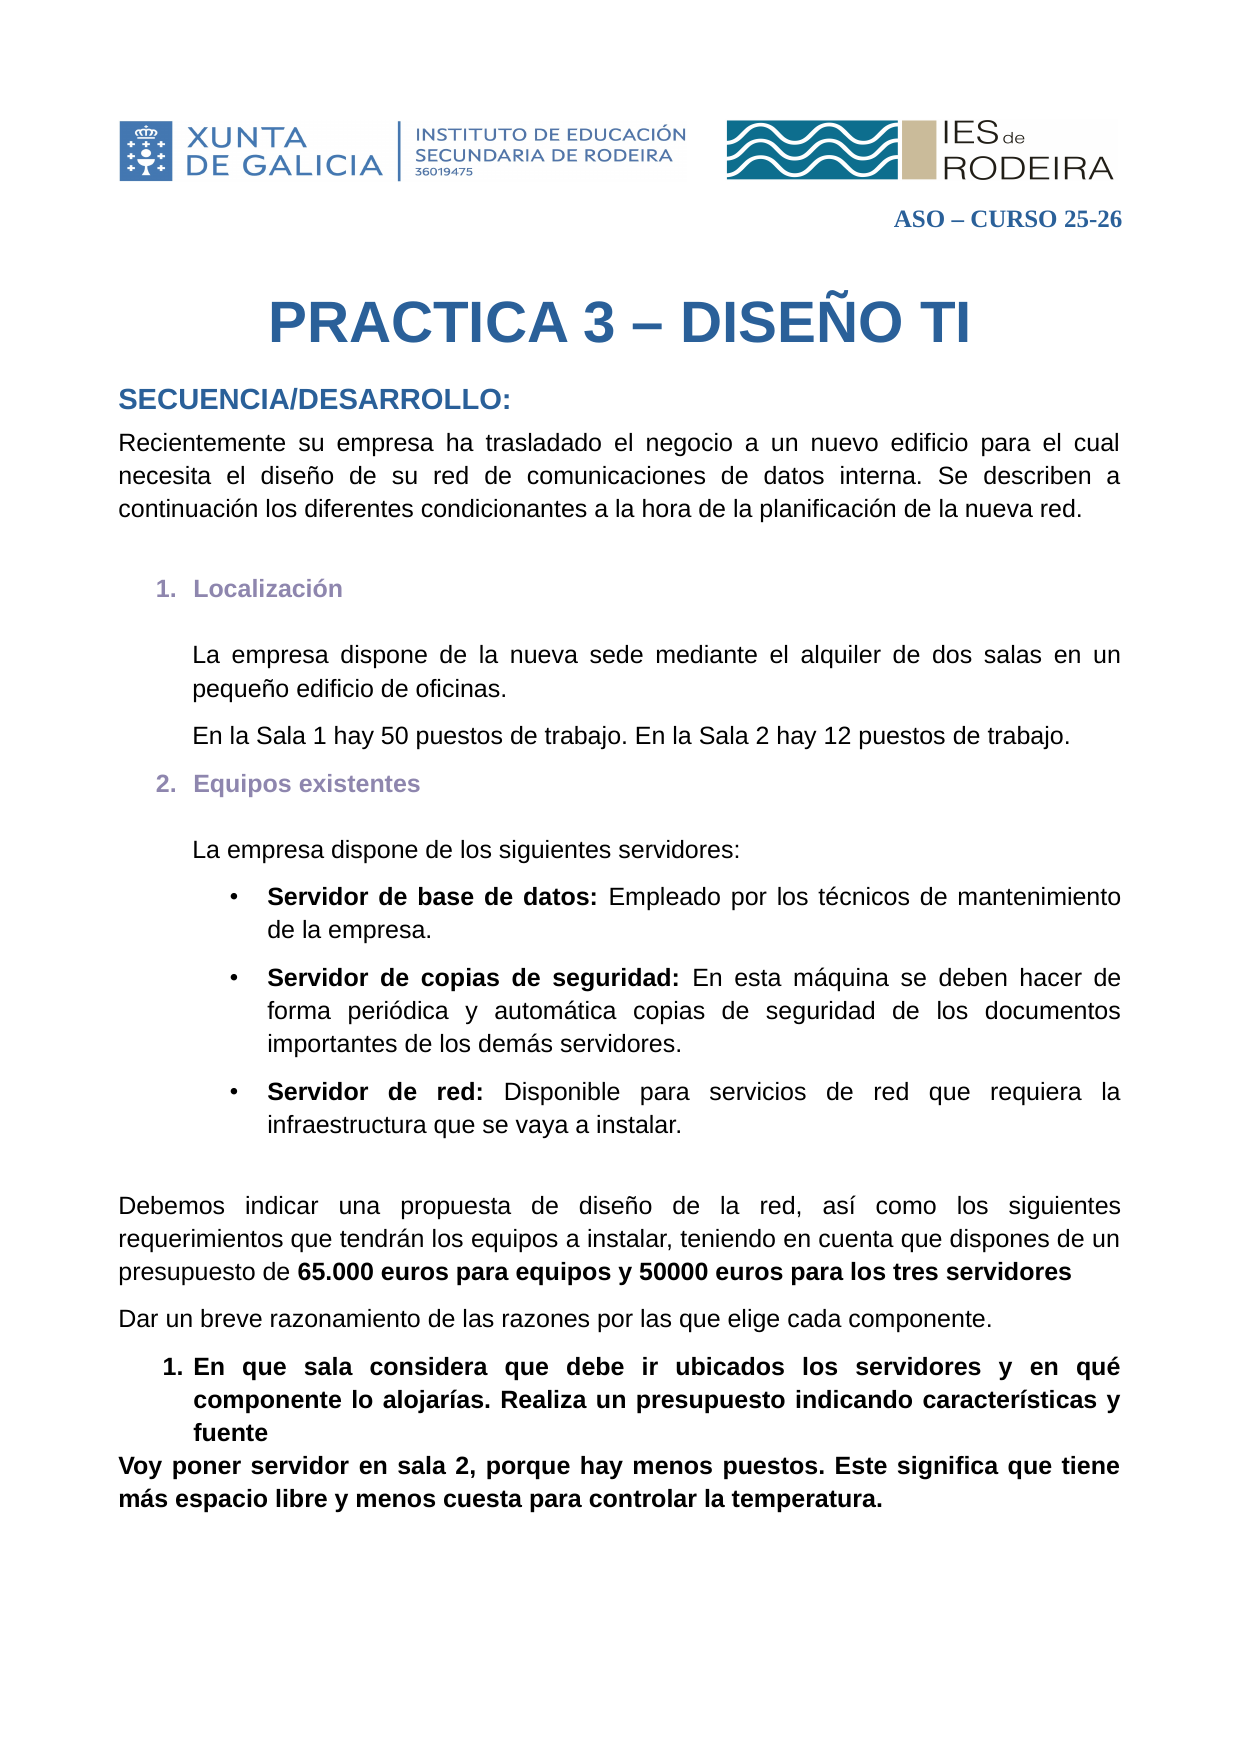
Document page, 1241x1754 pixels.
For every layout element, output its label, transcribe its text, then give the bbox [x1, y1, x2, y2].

list Localización [156, 574, 1122, 603]
text La empresa dispone de la nueva sede mediante el alquiler de dos salas en un pequeño edificio de oficinas. [192, 641, 1122, 702]
text La empresa dispone de los siguientes servidores: [192, 835, 1122, 863]
picture [725, 119, 1118, 181]
list Servidor de red: Disponible para servicios de red que requiera la infraestructura que se vaya a instalar. [229, 1077, 1122, 1139]
picture [118, 120, 687, 182]
list Equipos existentes [156, 769, 1122, 797]
text En la Sala 1 hay 50 puestos de trabajo. En la Sala 2 hay 12 puestos de trabajo. [192, 721, 1122, 750]
list Servidor de base de datos: Empleado por los técnicos de mantenimiento de la empresa. [229, 882, 1122, 944]
subtitle SECUENCIA/DESARROLLO: [118, 382, 1122, 415]
list Servidor de copias de seguridad: En esta máquina se deben hacer de forma periódica y automática copias de seguridad de los documentos importantes de los demás servidores. [229, 963, 1122, 1058]
list En que sala considera que debe ir ubicados los servidores y en qué componente lo alojarías. Realiza un presupuesto indicando características y fuente [156, 1352, 1122, 1447]
title PRACTICA 3 – DISEÑO TI [118, 288, 1122, 355]
text Voy poner servidor en sala 2, porque hay menos puestos. Este significa que tiene más espacio libre y menos cuesta para controlar la temperatura. [118, 1451, 1122, 1513]
text Recientemente su empresa ha trasladado el negocio a un nuevo edificio para el cual necesita el diseño de su red de comunicaciones de datos interna. Se describen a continuación los diferentes condicionantes a la hora de la planificación de la nueva red. [118, 428, 1122, 523]
text Debemos indicar una propuesta de diseño de la red, así como los siguientes requerimientos que tendrán los equipos a instalar, teniendo en cuenta que dispones de un presupuesto de 65.000 euros para equipos y 50000 euros para los tres servidores [118, 1191, 1122, 1285]
text Dar un breve razonamiento de las razones por las que elige cada componente. [118, 1304, 1122, 1333]
